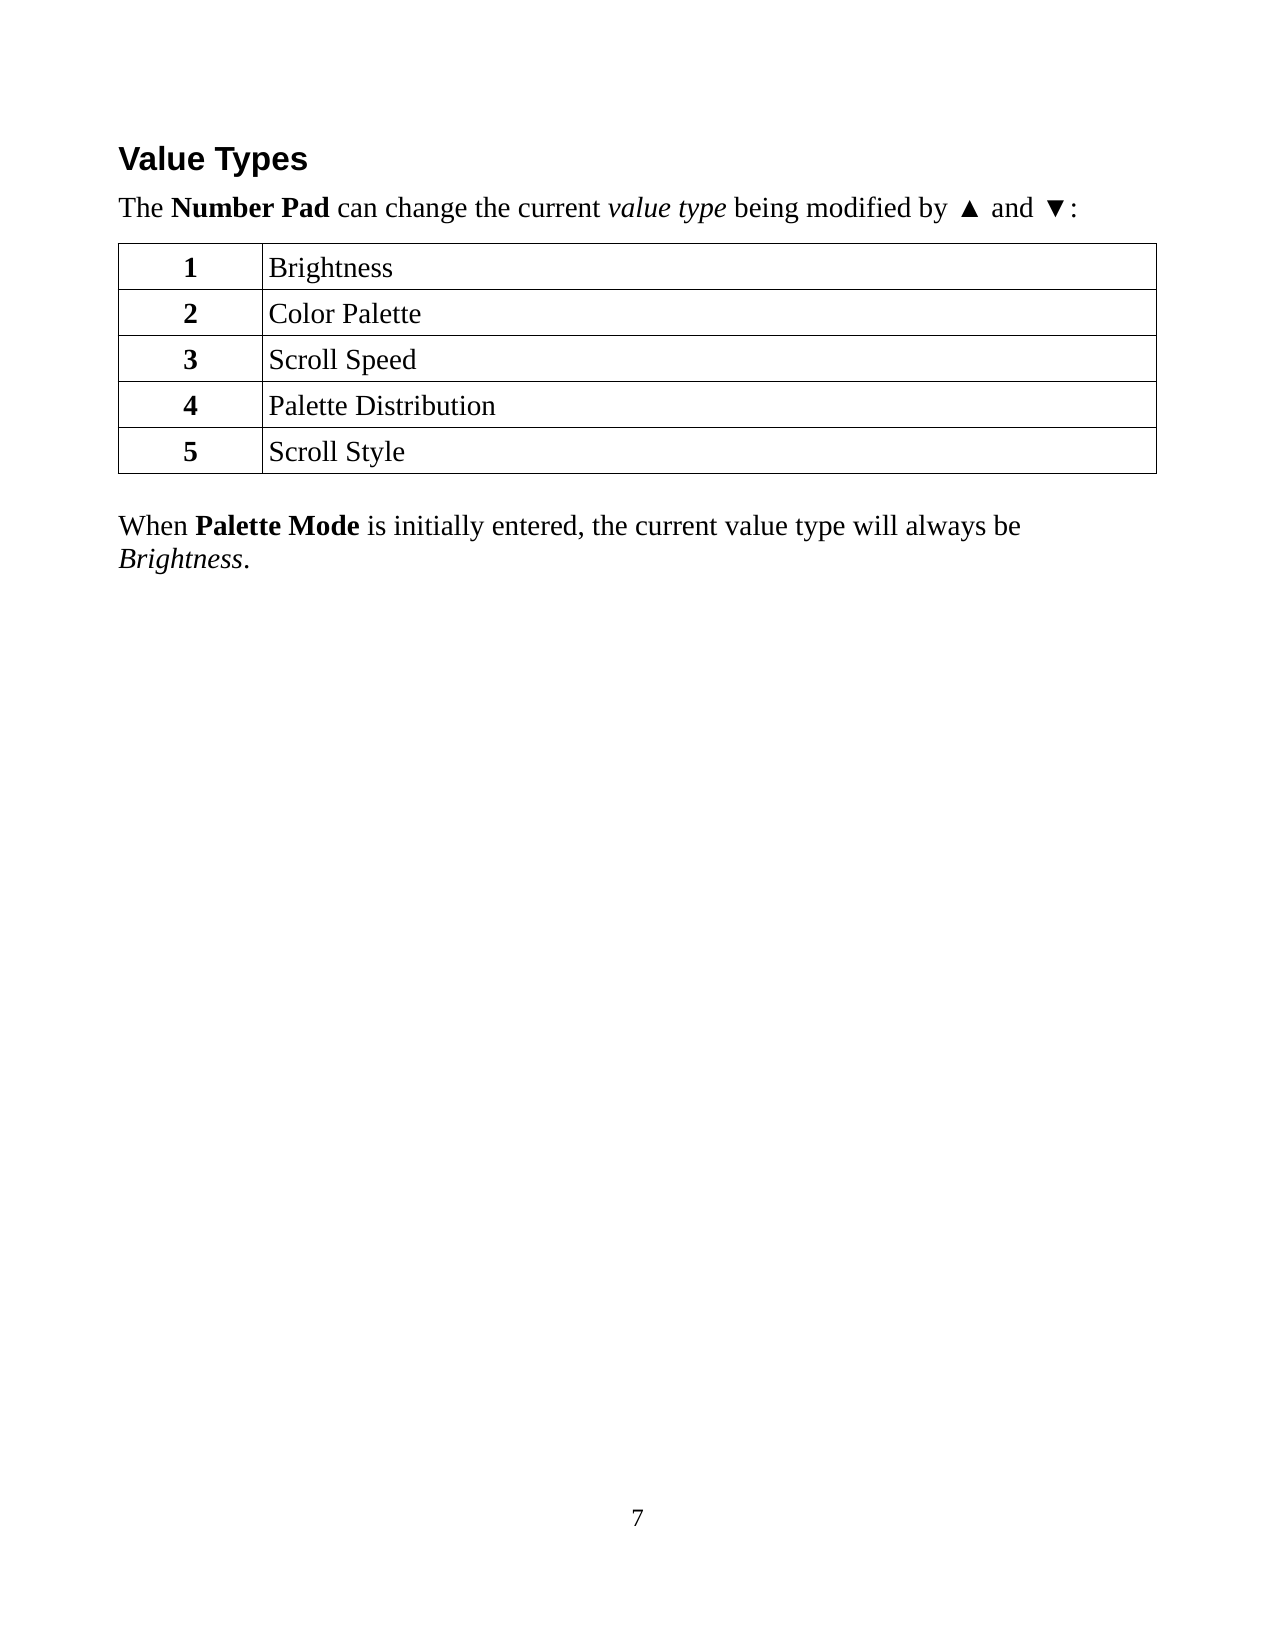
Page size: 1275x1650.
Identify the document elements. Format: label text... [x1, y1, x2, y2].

table_header Brightness [263, 244, 1156, 289]
subtitle Value Types [118, 139, 1157, 177]
table_cell 5 [119, 428, 262, 473]
table_cell 4 [119, 382, 262, 427]
text When Palette Mode is initially entered, the current value type will always be Brightness. [118, 508, 1157, 575]
table_cell Color Palette [263, 290, 1156, 335]
table_header 1 [119, 244, 262, 289]
table_cell 3 [119, 336, 262, 381]
table_cell Scroll Speed [263, 336, 1156, 381]
text The Number Pad can change the current value type being modified by ▲ and ▼: [118, 190, 1157, 223]
table_cell Scroll Style [263, 428, 1156, 473]
table_cell 2 [119, 290, 262, 335]
table_cell Palette Distribution [263, 382, 1156, 427]
